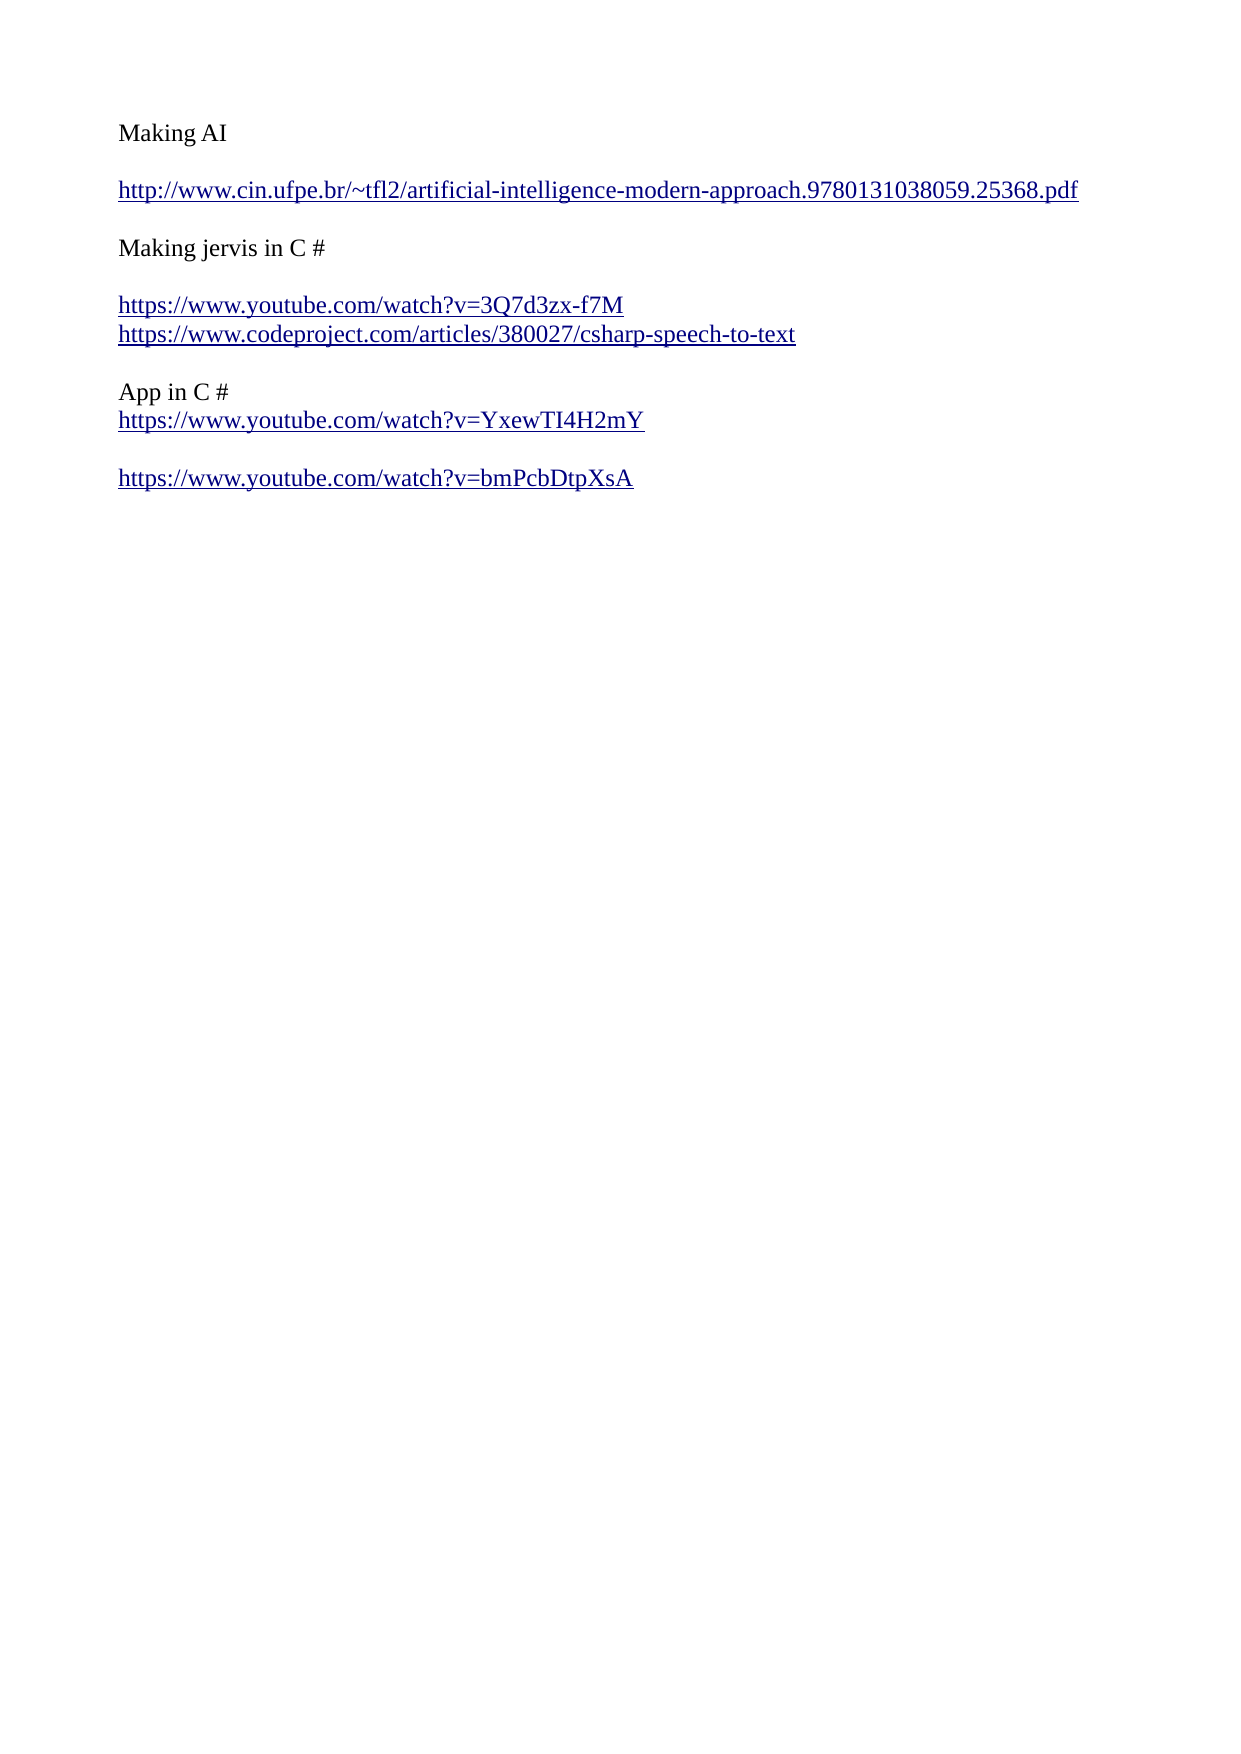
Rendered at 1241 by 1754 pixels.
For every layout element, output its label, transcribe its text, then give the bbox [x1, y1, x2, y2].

text http://www.cin.ufpe.br/~tfl2/artificial-intelligence-modern-approach.9780131038059.25368.pdf [118, 176, 1122, 204]
text https://www.youtube.com/watch?v=3Q7d3zx-f7M [118, 291, 1122, 319]
text https://www.youtube.com/watch?v=YxewTI4H2mY [118, 406, 1122, 434]
text https://www.codeproject.com/articles/380027/csharp-speech-to-text [118, 319, 1122, 348]
text https://www.youtube.com/watch?v=bmPcbDtpXsA [118, 463, 1122, 492]
text App in C # [118, 377, 1122, 406]
text Making jervis in C # [118, 233, 1122, 262]
text Making AI [118, 118, 1122, 147]
